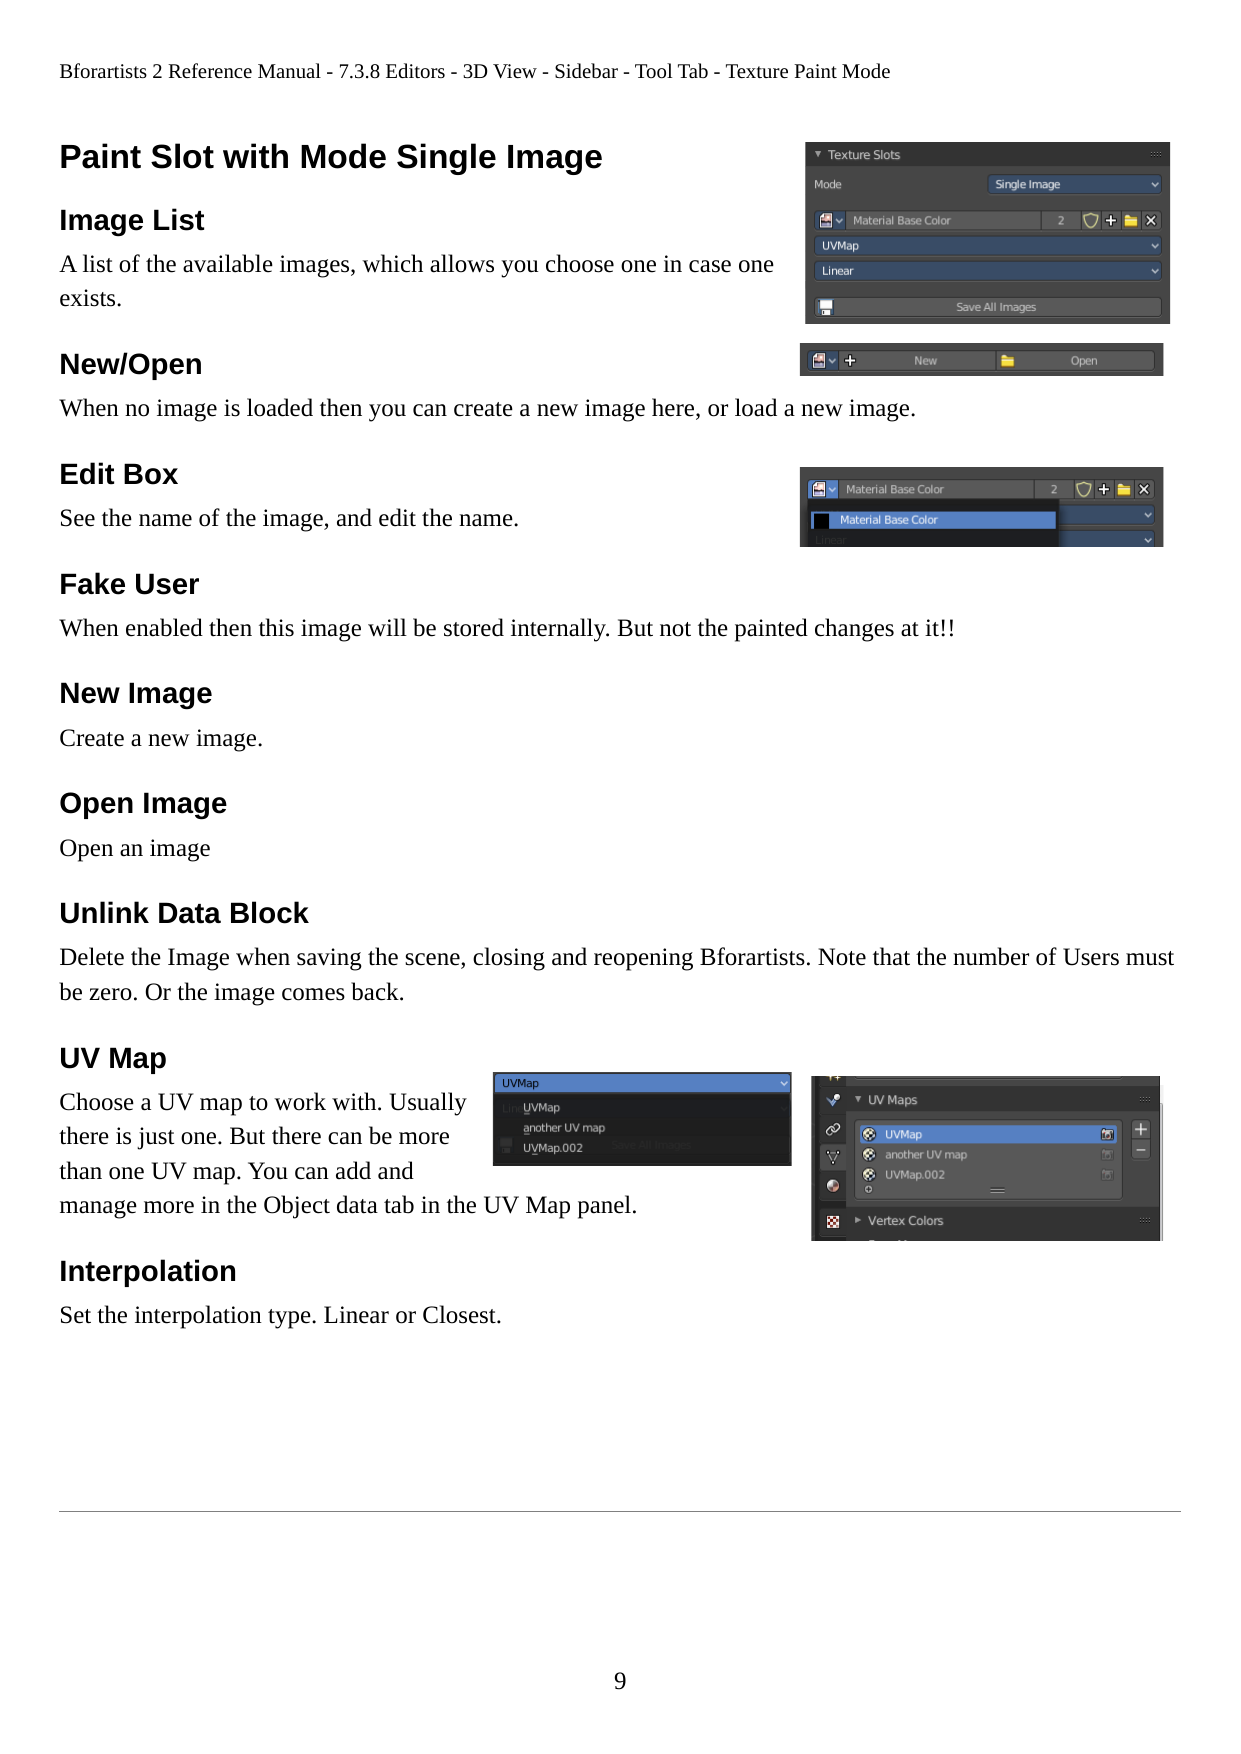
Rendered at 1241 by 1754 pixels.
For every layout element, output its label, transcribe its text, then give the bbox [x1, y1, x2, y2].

subtitle [1171, 202, 1181, 236]
subtitle Image List [59, 202, 805, 236]
text Set the interpolation type. Linear or Closest. [59, 1300, 1181, 1329]
text See the name of the image, and edit the name. [59, 503, 799, 532]
subtitle UV Map [59, 1041, 1181, 1074]
subtitle New Image [59, 676, 1181, 710]
text When no image is loaded then you can create a new image here, or load a new image. [59, 393, 1181, 422]
picture [805, 142, 1171, 324]
text Delete the Image when saving the scene, closing and reopening Bforartists. Note that the number of Users must be zero. Or the image comes back. [59, 942, 1181, 1006]
picture [799, 467, 1164, 547]
subtitle Paint Slot with Mode Single Image [59, 137, 1181, 175]
text Open an image [59, 833, 1181, 861]
text When enabled then this image will be stored internally. But not the painted changes at it!! [59, 613, 1181, 642]
subtitle Open Image [59, 786, 1181, 820]
picture [811, 1076, 1164, 1241]
subtitle Interpolation [59, 1254, 1181, 1288]
text Create a new image. [59, 723, 1181, 751]
picture [492, 1072, 792, 1166]
picture [799, 343, 1164, 376]
text Choose a UV map to work with. Usually there is just one. But there can be more than one UV map. You can add and manage more in the Object data tab in the UV Map panel. [59, 1087, 811, 1219]
subtitle New/Open [59, 347, 1181, 381]
text A list of the available images, which allows you choose one in case one exists. [59, 249, 805, 312]
subtitle Unlink Data Block [59, 896, 1181, 930]
subtitle Fake User [59, 567, 1181, 600]
subtitle Edit Box [59, 457, 1181, 490]
